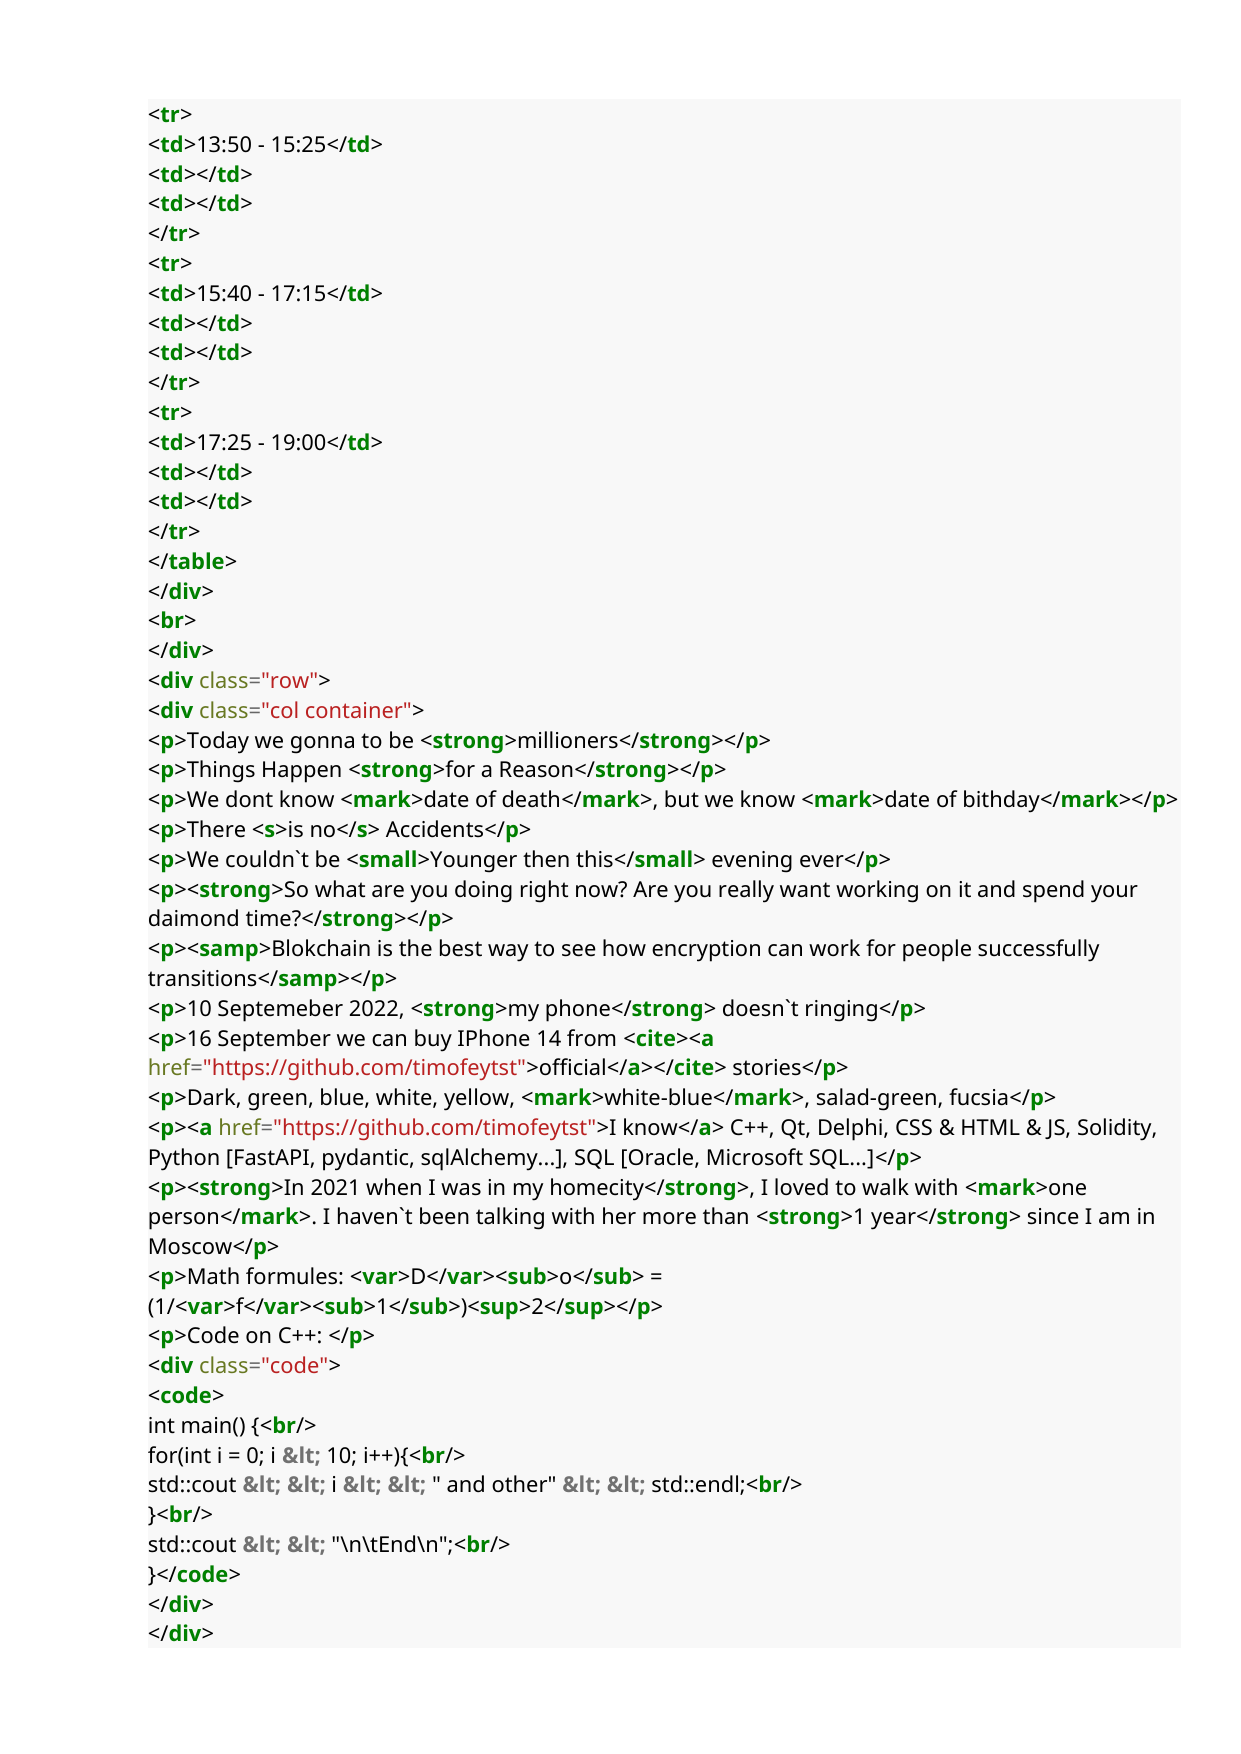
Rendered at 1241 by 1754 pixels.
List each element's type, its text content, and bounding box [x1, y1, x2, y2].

text </div> [148, 1618, 1181, 1648]
text <td></td> [148, 457, 1181, 486]
text <p>Today we gonna to be <strong>millioners</strong></p> [148, 725, 1181, 754]
text <p>There <s>is no</s> Accidents</p> [148, 814, 1181, 844]
text <p><a href="https://github.com/timofeytst">I know</a> C++, Qt, Delphi, CSS & HTML & JS, Solidity, Python [FastAPI, pydantic, sqlAlchemy...], SQL [Oracle, Microsoft SQL...]</p> [148, 1112, 1181, 1172]
text </div> [148, 635, 1181, 665]
text </tr> [148, 218, 1181, 248]
text int main() {<br/> [148, 1410, 1181, 1440]
text for(int i = 0; i &lt; 10; i++){<br/> [148, 1440, 1181, 1469]
text <p>We dont know <mark>date of death</mark>, but we know <mark>date of bithday</mark></p> [148, 784, 1181, 814]
text }</code> [148, 1559, 1181, 1589]
text <tr> [148, 397, 1181, 427]
text <p>Things Happen <strong>for a Reason</strong></p> [148, 754, 1181, 784]
text }<br/> [148, 1499, 1181, 1529]
text <td>17:25 - 19:00</td> [148, 427, 1181, 457]
text std::cout &lt; &lt; i &lt; &lt; " and other" &lt; &lt; std::endl;<br/> [148, 1469, 1181, 1499]
text <p>10 Septemeber 2022, <strong>my phone</strong> doesn`t ringing</p> [148, 993, 1181, 1023]
text <p>Dark, green, blue, white, yellow, <mark>white-blue</mark>, salad-green, fucsia</p> [148, 1082, 1181, 1112]
text <div class="row"> [148, 665, 1181, 695]
text <tr> [148, 99, 1181, 129]
text <p>Code on C++: </p> [148, 1321, 1181, 1350]
text <p><strong>So what are you doing right now? Are you really want working on it and spend your daimond time?</strong></p> [148, 874, 1181, 933]
text <p>Math formules: <var>D</var><sub>o</sub> = (1/<var>f</var><sub>1</sub>)<sup>2</sup></p> [148, 1261, 1181, 1321]
text <div class="col container"> [148, 695, 1181, 725]
text <td>13:50 - 15:25</td> [148, 129, 1181, 159]
text <td></td> [148, 337, 1181, 367]
text </div> [148, 576, 1181, 606]
text <tr> [148, 248, 1181, 278]
text </tr> [148, 367, 1181, 397]
text </table> [148, 546, 1181, 576]
text <p><samp>Blokchain is the best way to see how encryption can work for people successfully transitions</samp></p> [148, 933, 1181, 993]
text <td></td> [148, 308, 1181, 337]
text <p>We couldn`t be <small>Younger then this</small> evening ever</p> [148, 844, 1181, 874]
text <td></td> [148, 188, 1181, 218]
text <td>15:40 - 17:15</td> [148, 278, 1181, 308]
text <td></td> [148, 159, 1181, 188]
text std::cout &lt; &lt; "\n\tEnd\n";<br/> [148, 1529, 1181, 1559]
text <div class="code"> [148, 1350, 1181, 1380]
text <code> [148, 1380, 1181, 1410]
text </tr> [148, 516, 1181, 546]
text </div> [148, 1589, 1181, 1618]
text <br> [148, 606, 1181, 635]
text <p>16 September we can buy IPhone 14 from <cite><a href="https://github.com/timofeytst">official</a></cite> stories</p> [148, 1023, 1181, 1082]
text <td></td> [148, 486, 1181, 516]
text <p><strong>In 2021 when I was in my homecity</strong>, I loved to walk with <mark>one person</mark>. I haven`t been talking with her more than <strong>1 year</strong> since I am in Moscow</p> [148, 1172, 1181, 1261]
